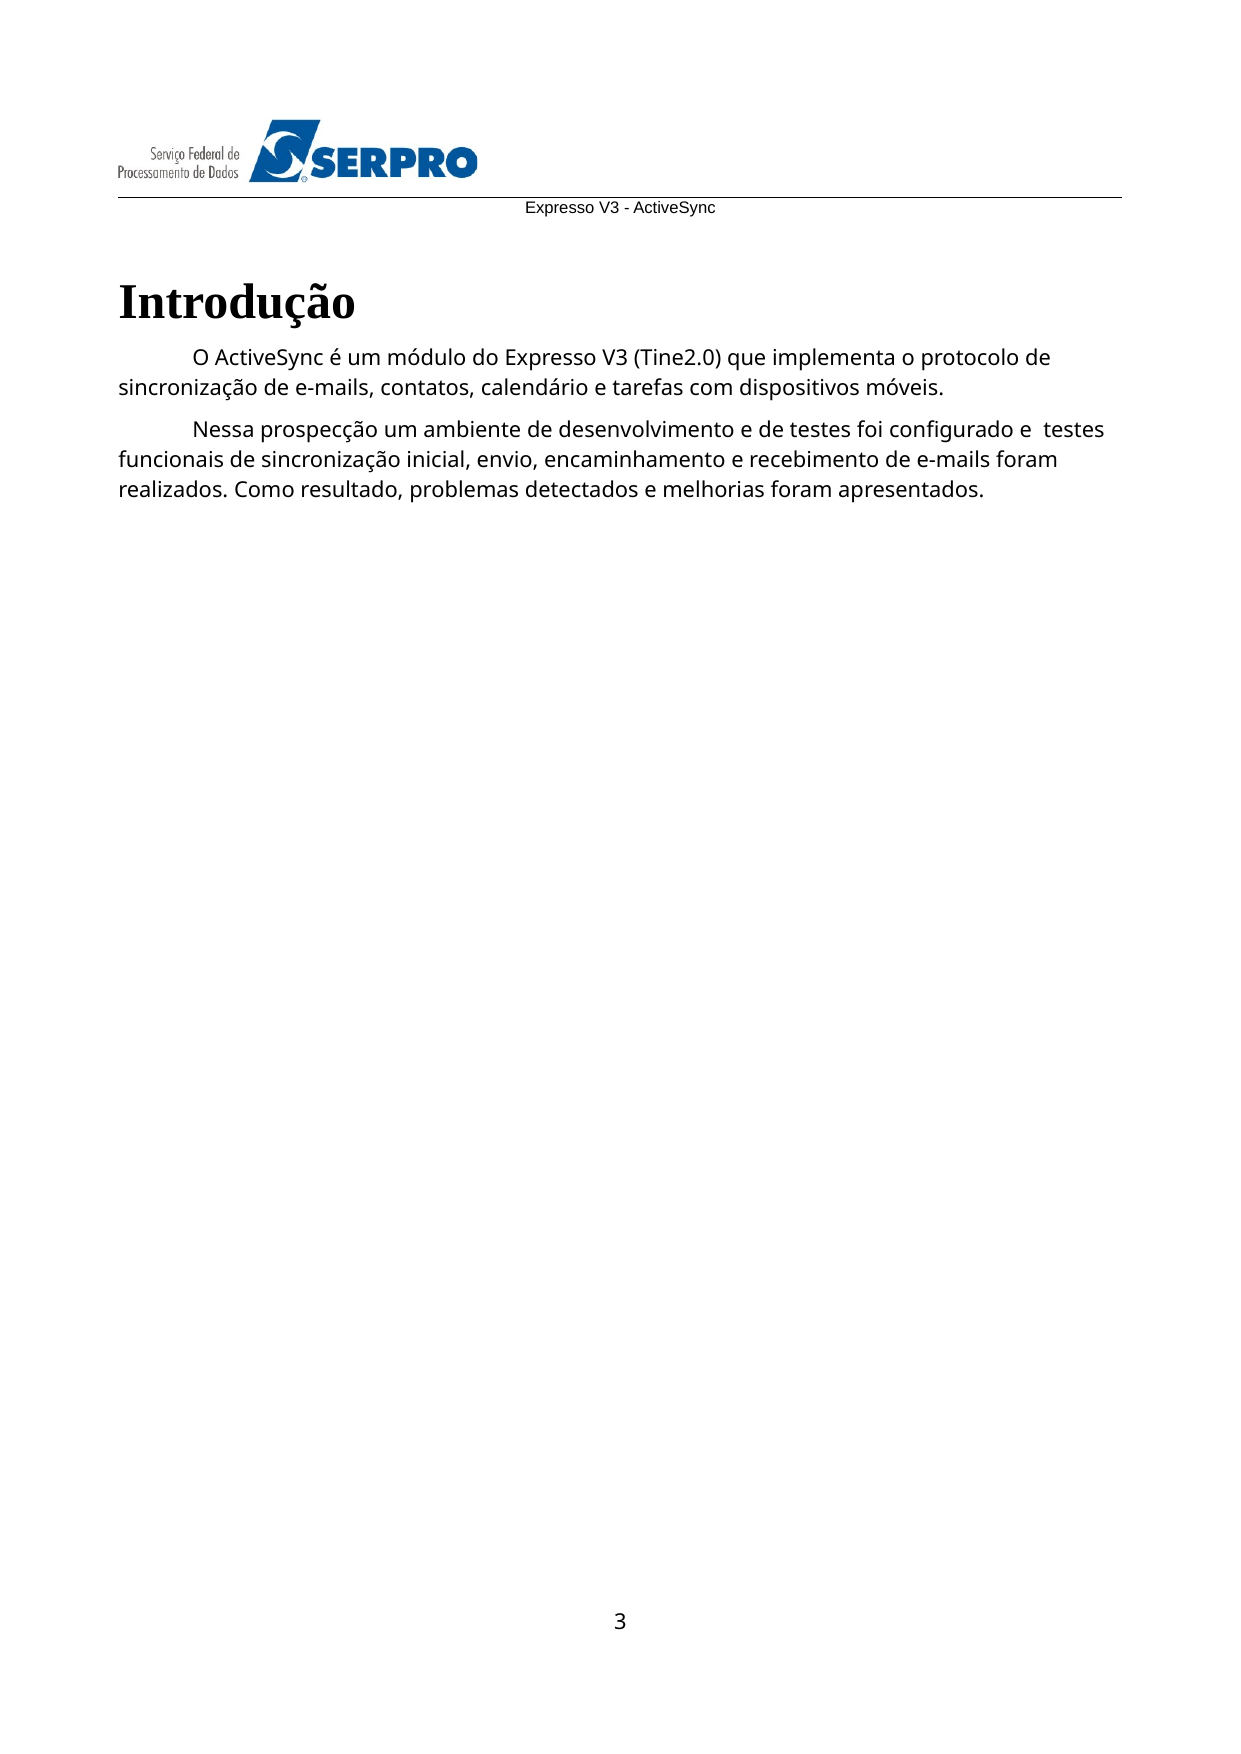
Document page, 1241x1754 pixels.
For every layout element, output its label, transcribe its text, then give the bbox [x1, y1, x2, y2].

text Nessa prospecção um ambiente de desenvolvimento e de testes foi configurado e testes funcionais de sincronização inicial, envio, encaminhamento e recebimento de e-mails foram realizados. Como resultado, problemas detectados e melhorias foram apresentados. [118, 414, 1122, 504]
text O ActiveSync é um módulo do Expresso V3 (Tine2.0) que implementa o protocolo de sincronização de e-mails, contatos, calendário e tarefas com dispositivos móveis. [118, 342, 1122, 402]
subtitle Introdução [118, 272, 1122, 330]
picture [118, 118, 478, 183]
